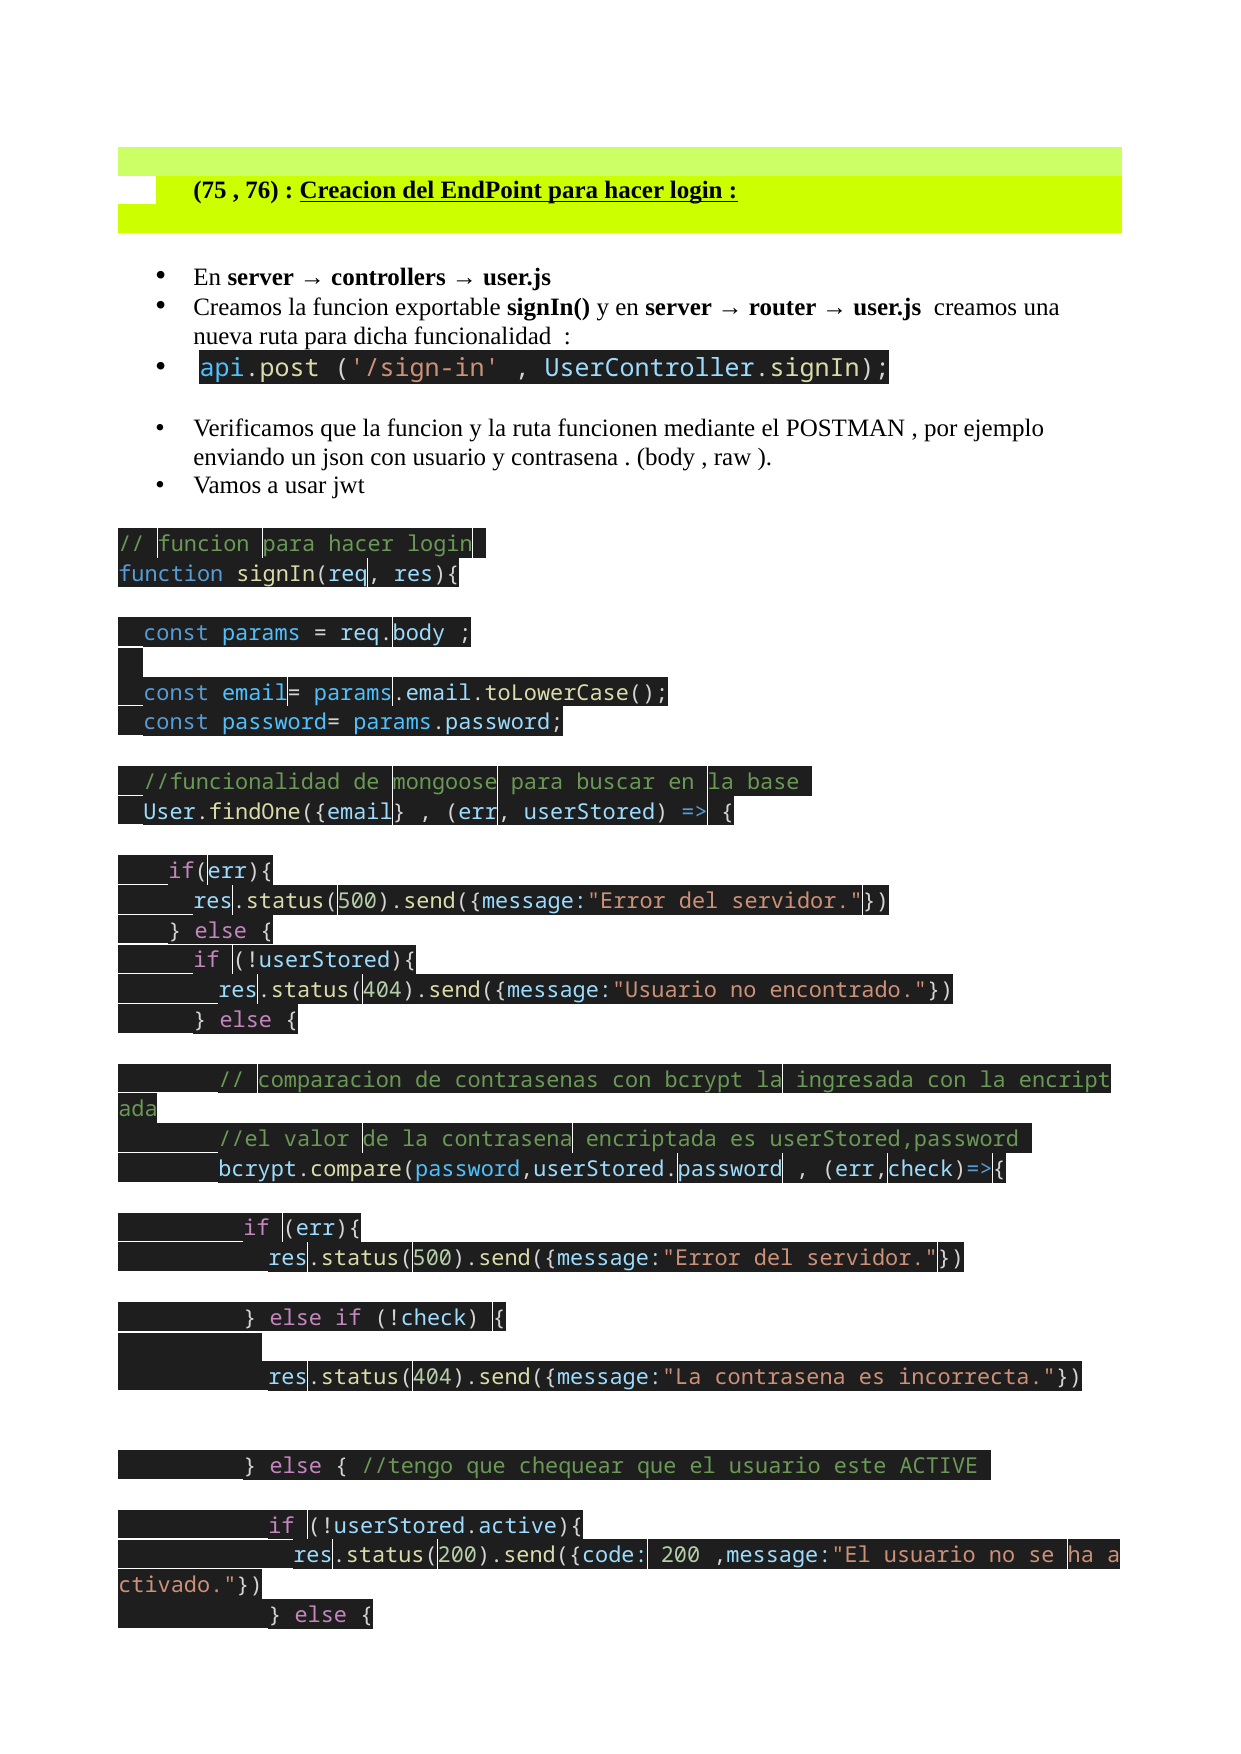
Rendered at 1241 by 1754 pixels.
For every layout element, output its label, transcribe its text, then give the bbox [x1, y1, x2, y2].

text const email= params.email.toLowerCase(); [118, 677, 1122, 706]
text if (!userStored){ [118, 944, 1122, 974]
text const password= params.password; [118, 706, 1122, 736]
list (75 , 76) : Creacion del EndPoint para hacer login : [156, 176, 1122, 204]
text res.status(200).send({code: 200 ,message:"El usuario no se ha activado."}) [118, 1539, 1122, 1599]
text User.findOne({email} , (err, userStored) => { [118, 796, 1122, 825]
text //funcionalidad de mongoose para buscar en la base [118, 766, 1122, 796]
text } else { [118, 915, 1122, 944]
text res.status(500).send({message:"Error del servidor."}) [118, 885, 1122, 915]
text if (!userStored.active){ [118, 1509, 1122, 1539]
text //el valor de la contrasena encriptada es userStored,password [118, 1123, 1122, 1153]
list api.post ('/sign-in' , UserController.signIn); [156, 350, 1122, 384]
text bcrypt.compare(password,userStored.password , (err,check)=>{ [118, 1153, 1122, 1183]
list Vamos a usar jwt [156, 470, 1122, 499]
text res.status(404).send({message:"Usuario no encontrado."}) [118, 974, 1122, 1004]
text } else { //tengo que chequear que el usuario este ACTIVE [118, 1450, 1122, 1480]
text } else { [118, 1004, 1122, 1034]
text } else { [118, 1599, 1122, 1629]
text } else if (!check) { [118, 1302, 1122, 1331]
text if (err){ [118, 1212, 1122, 1242]
list Verificamos que la funcion y la ruta funcionen mediante el POSTMAN , por ejemplo enviando un json con usuario y contrasena . (body , raw ). [156, 413, 1122, 470]
text function signIn(req, res){ [118, 558, 1122, 587]
text res.status(404).send({message:"La contrasena es incorrecta."}) [118, 1361, 1122, 1391]
text // comparacion de contrasenas con bcrypt la ingresada con la encriptada [118, 1063, 1122, 1123]
text const params = req.body ; [118, 617, 1122, 647]
text if(err){ [118, 855, 1122, 885]
list En server → controllers → user.js [156, 262, 1122, 292]
text // funcion para hacer login [118, 528, 1122, 558]
list Creamos la funcion exportable signIn() y en server → router → user.js creamos una nueva ruta para dicha funcionalidad : [156, 292, 1122, 350]
text res.status(500).send({message:"Error del servidor."}) [118, 1242, 1122, 1272]
